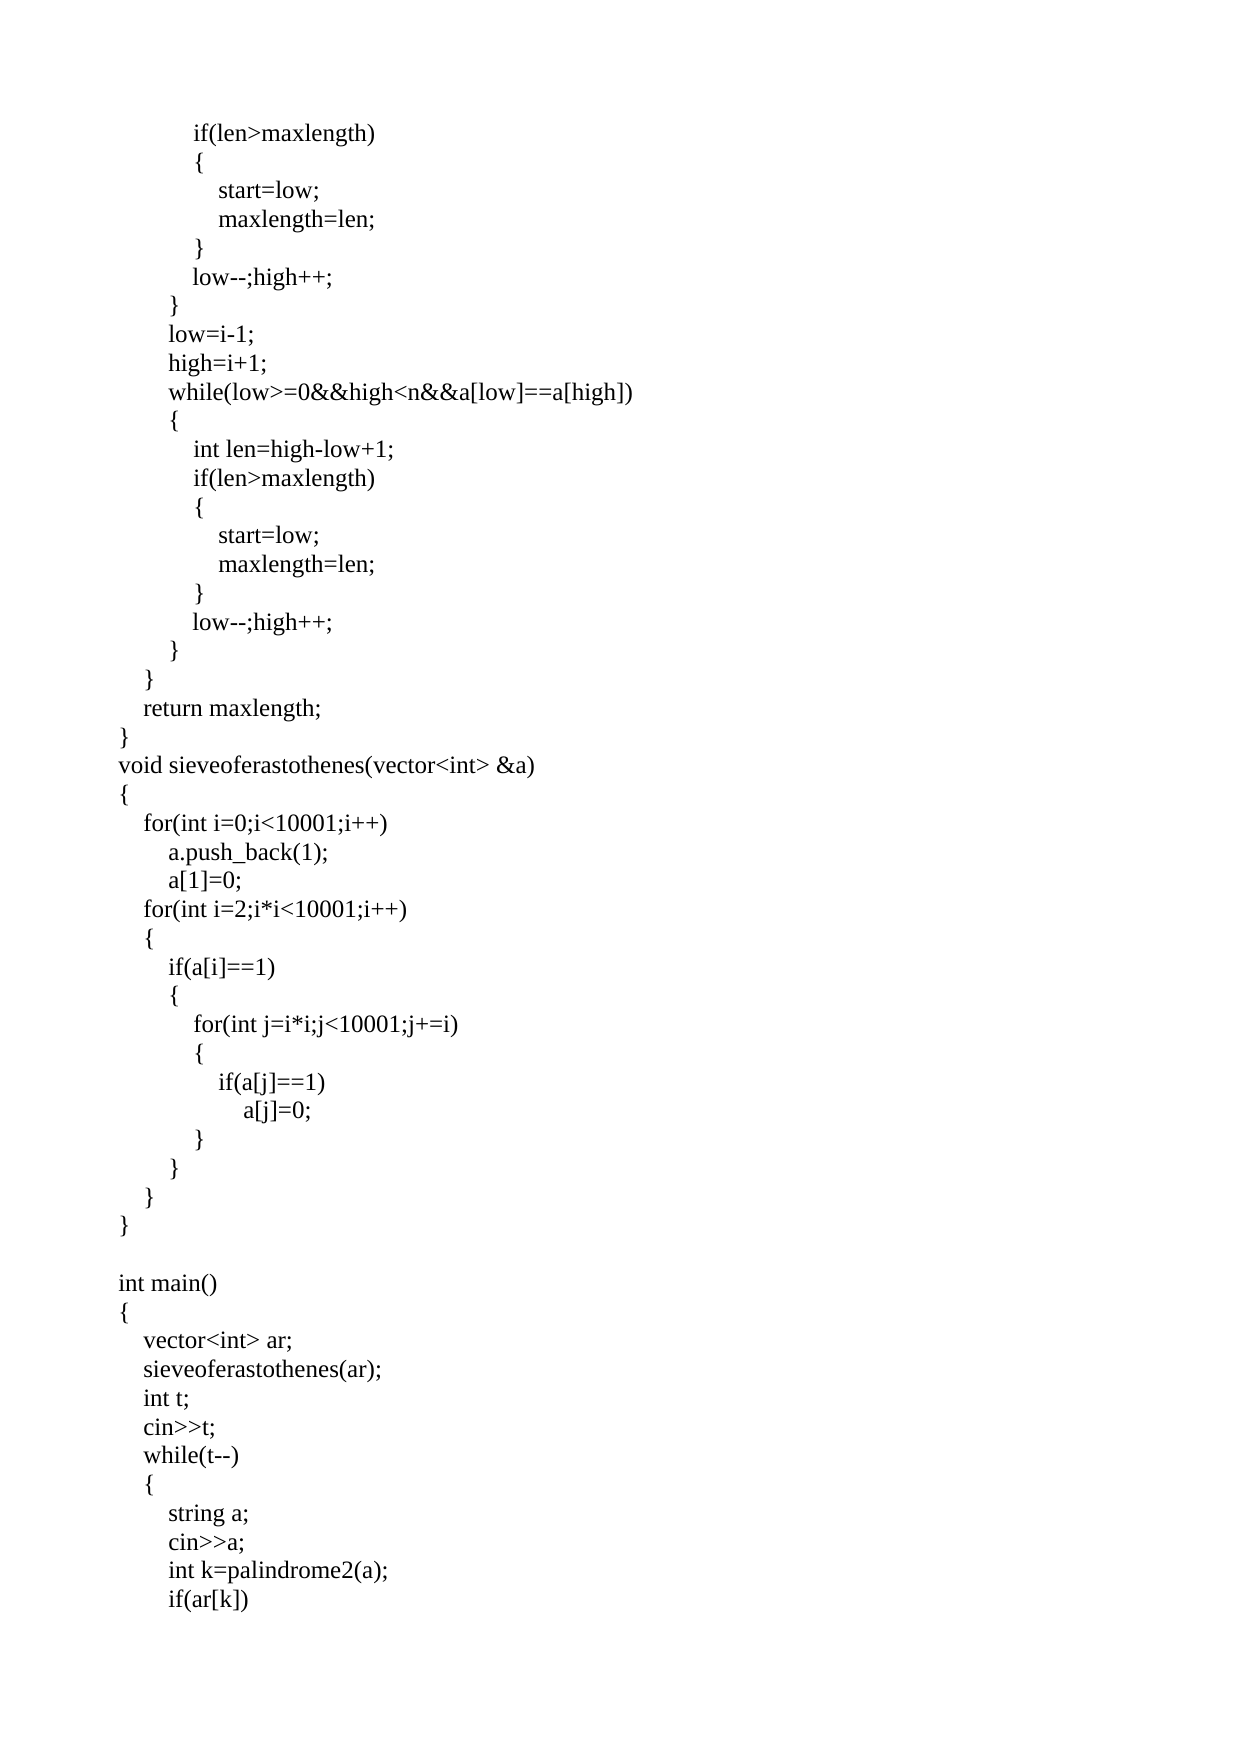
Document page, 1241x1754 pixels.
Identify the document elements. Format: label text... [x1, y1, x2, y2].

text } [118, 664, 1122, 693]
text } [118, 1182, 1122, 1211]
text int t; [118, 1383, 1122, 1412]
text start=low; [118, 521, 1122, 549]
text for(int i=2;i*i<10001;i++) [118, 894, 1122, 923]
text { [118, 147, 1122, 176]
text for(int j=i*i;j<10001;j+=i) [118, 1009, 1122, 1038]
text while(t--) [118, 1441, 1122, 1469]
text int main() [118, 1268, 1122, 1297]
text { [118, 492, 1122, 521]
text { [118, 406, 1122, 434]
text cin>>t; [118, 1412, 1122, 1441]
text vector<int> ar; [118, 1326, 1122, 1354]
text } [118, 291, 1122, 319]
text low--;high++; [118, 262, 1122, 291]
text } [118, 578, 1122, 607]
text cin>>a; [118, 1527, 1122, 1556]
text if(len>maxlength) [118, 463, 1122, 492]
text string a; [118, 1498, 1122, 1527]
text void sieveoferastothenes(vector<int> &a) [118, 751, 1122, 779]
text high=i+1; [118, 348, 1122, 377]
text } [118, 636, 1122, 664]
text { [118, 923, 1122, 952]
text start=low; [118, 176, 1122, 204]
text while(low>=0&&high<n&&a[low]==a[high]) [118, 377, 1122, 406]
text low=i-1; [118, 319, 1122, 348]
text a[1]=0; [118, 866, 1122, 894]
text maxlength=len; [118, 549, 1122, 578]
text { [118, 981, 1122, 1009]
text low--;high++; [118, 607, 1122, 636]
text a[j]=0; [118, 1096, 1122, 1124]
text if(a[j]==1) [118, 1067, 1122, 1096]
text a.push_back(1); [118, 837, 1122, 866]
text for(int i=0;i<10001;i++) [118, 808, 1122, 837]
text { [118, 779, 1122, 808]
text } [118, 233, 1122, 262]
text maxlength=len; [118, 204, 1122, 233]
text if(len>maxlength) [118, 118, 1122, 147]
text int k=palindrome2(a); [118, 1556, 1122, 1584]
text if(a[i]==1) [118, 952, 1122, 981]
text } [118, 1153, 1122, 1182]
text { [118, 1469, 1122, 1498]
text int len=high-low+1; [118, 434, 1122, 463]
text if(ar[k]) [118, 1584, 1122, 1613]
text return maxlength; [118, 693, 1122, 722]
text } [118, 722, 1122, 751]
text } [118, 1211, 1122, 1239]
text sieveoferastothenes(ar); [118, 1354, 1122, 1383]
text } [118, 1124, 1122, 1153]
text { [118, 1038, 1122, 1067]
text { [118, 1297, 1122, 1326]
